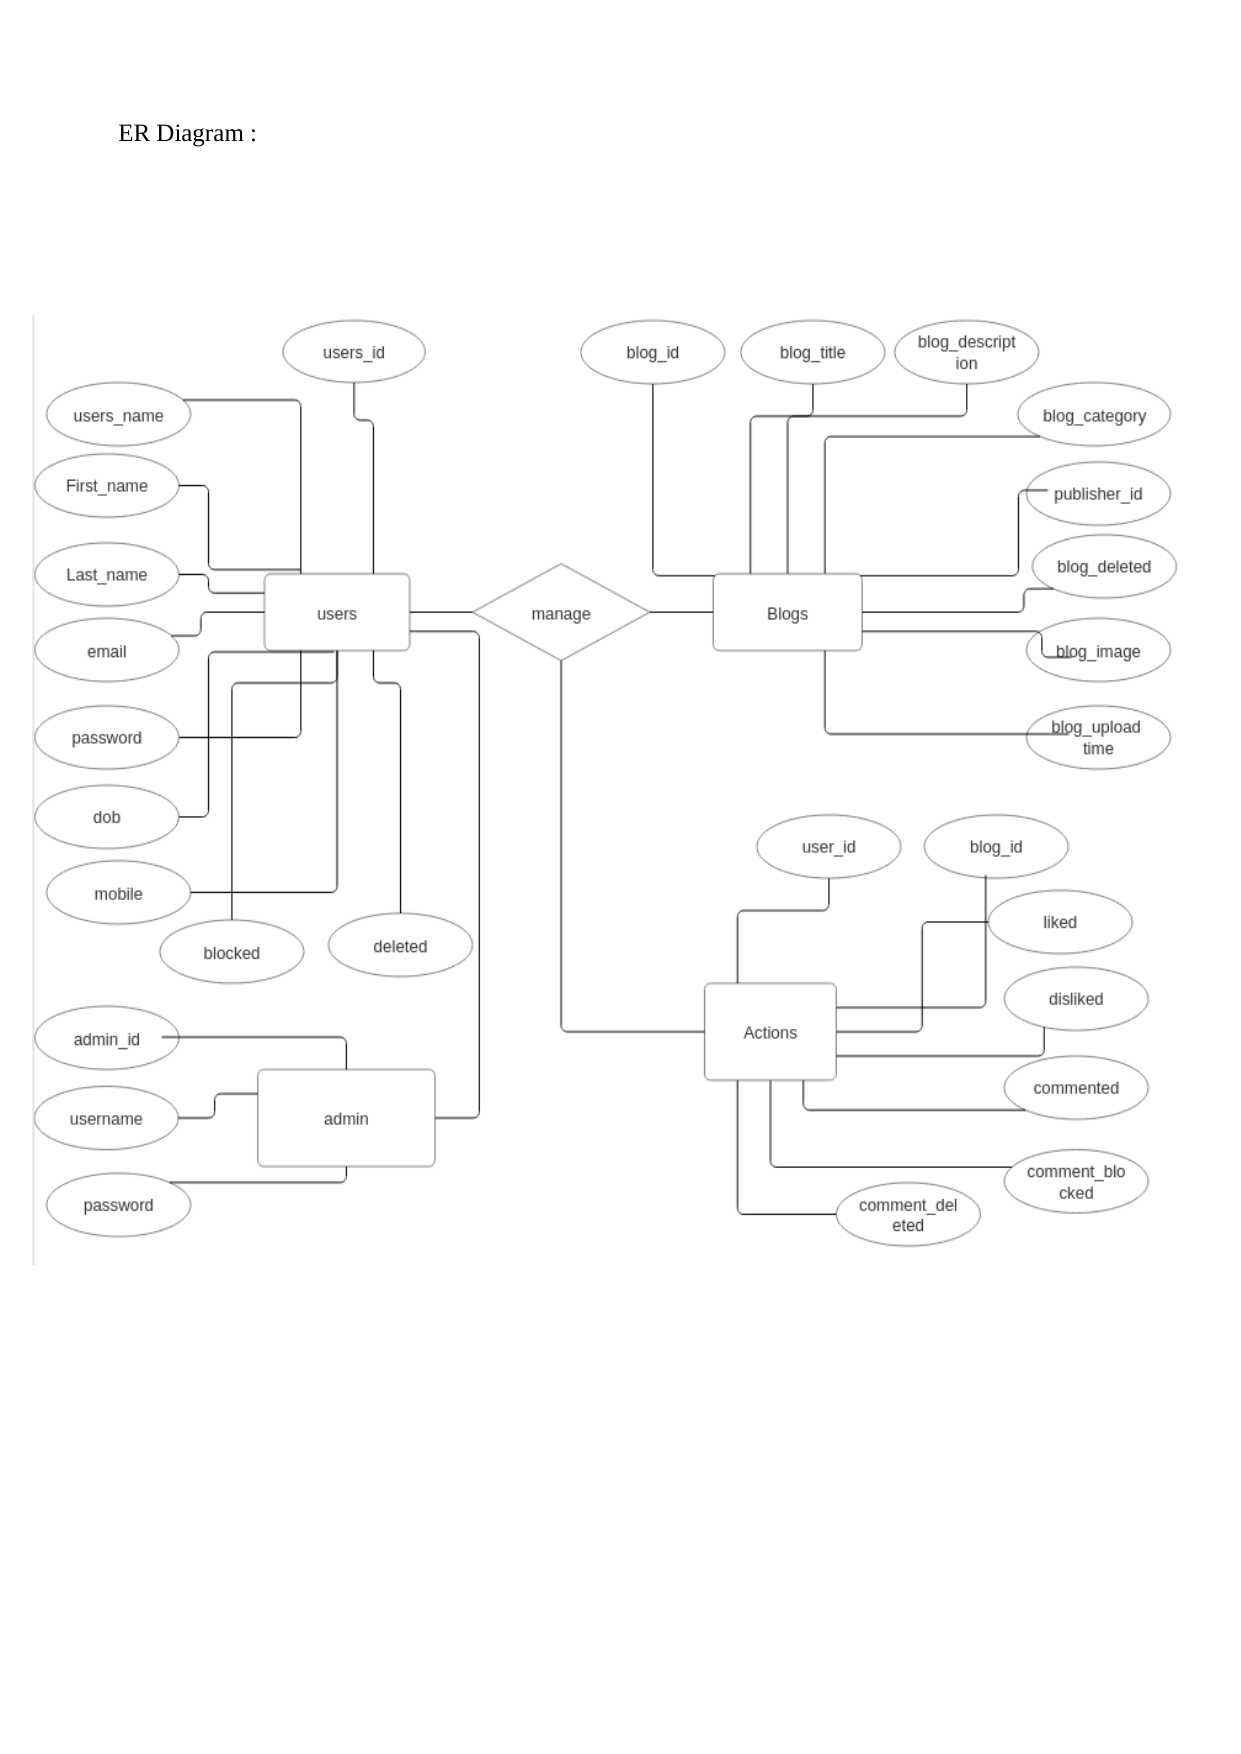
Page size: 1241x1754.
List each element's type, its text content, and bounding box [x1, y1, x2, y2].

picture [32, 314, 1194, 1265]
text ER Diagram : [118, 118, 1122, 147]
